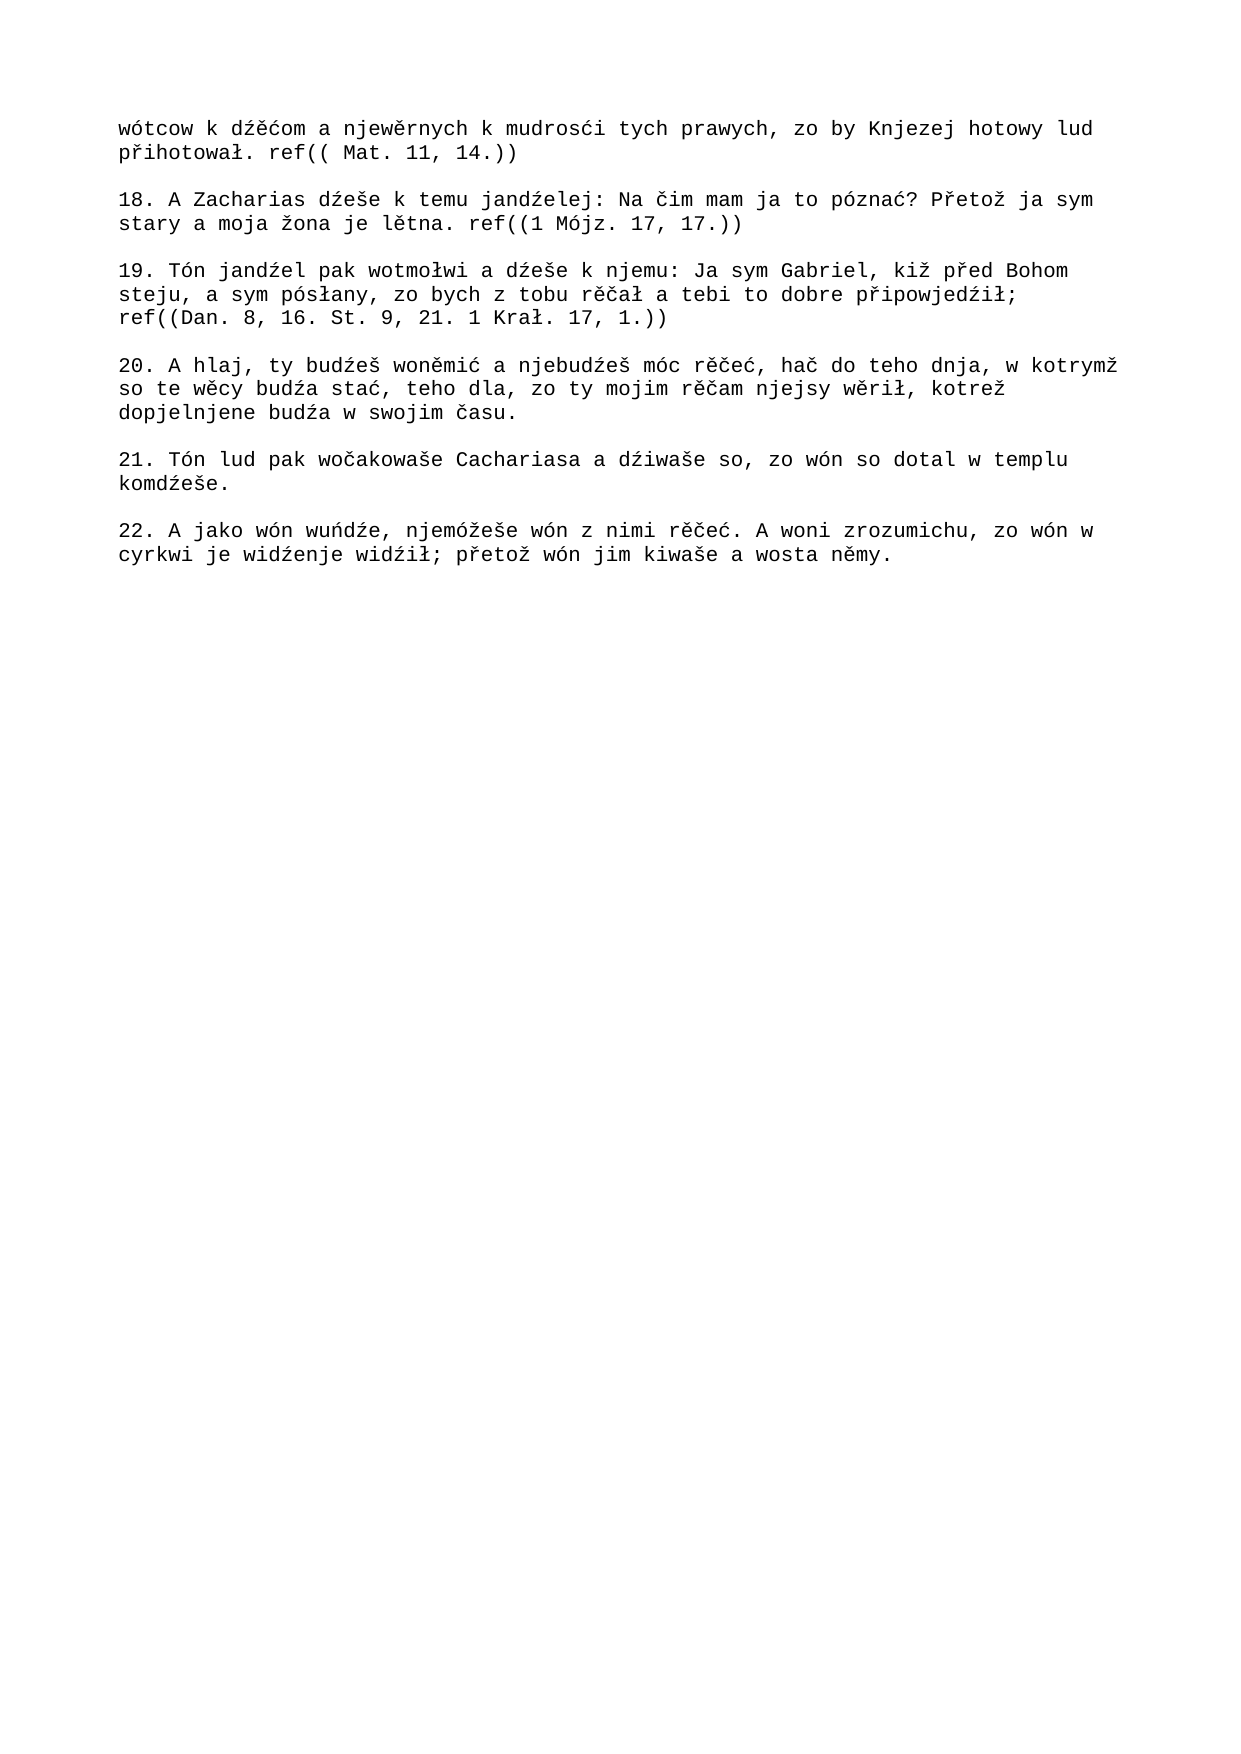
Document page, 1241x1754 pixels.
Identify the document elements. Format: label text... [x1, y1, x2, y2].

text 22. A jako wón wuńdźe, njemóžeše wón z nimi rěčeć. A woni zrozumichu, zo wón w cyrkwi je widźenje widźił; přetož wón jim kiwaše a wosta němy. [118, 520, 1122, 567]
text 21. Tón lud pak wočakowaše Cachariasa a dźiwaše so, zo wón so dotal w templu komdźeše. [118, 449, 1122, 496]
text 18. A Zacharias dźeše k temu jandźelej: Na čim mam ja to póznać? Přetož ja sym stary a moja žona je lětna. ref((1 Mójz. 17, 17.)) [118, 189, 1122, 236]
text 20. A hlaj, ty budźeš woněmić a njebudźeš móc rěčeć, hač do teho dnja, w kotrymž so te wěcy budźa stać, teho dla, zo ty mojim rěčam njejsy wěrił, kotrež dopjelnjene budźa w swojim času. [118, 354, 1122, 426]
text 19. Tón jandźel pak wotmołwi a dźeše k njemu: Ja sym Gabriel, kiž před Bohom steju, a sym pósłany, zo bych z tobu rěčał a tebi to dobre připowjedźił; ref((Dan. 8, 16. St. 9, 21. 1 Krał. 17, 1.)) [118, 260, 1122, 331]
text wótcow k dźěćom a njewěrnych k mudrosći tych prawych, zo by Knjezej hotowy lud přihotował. ref(( Mat. 11, 14.)) [118, 118, 1122, 165]
